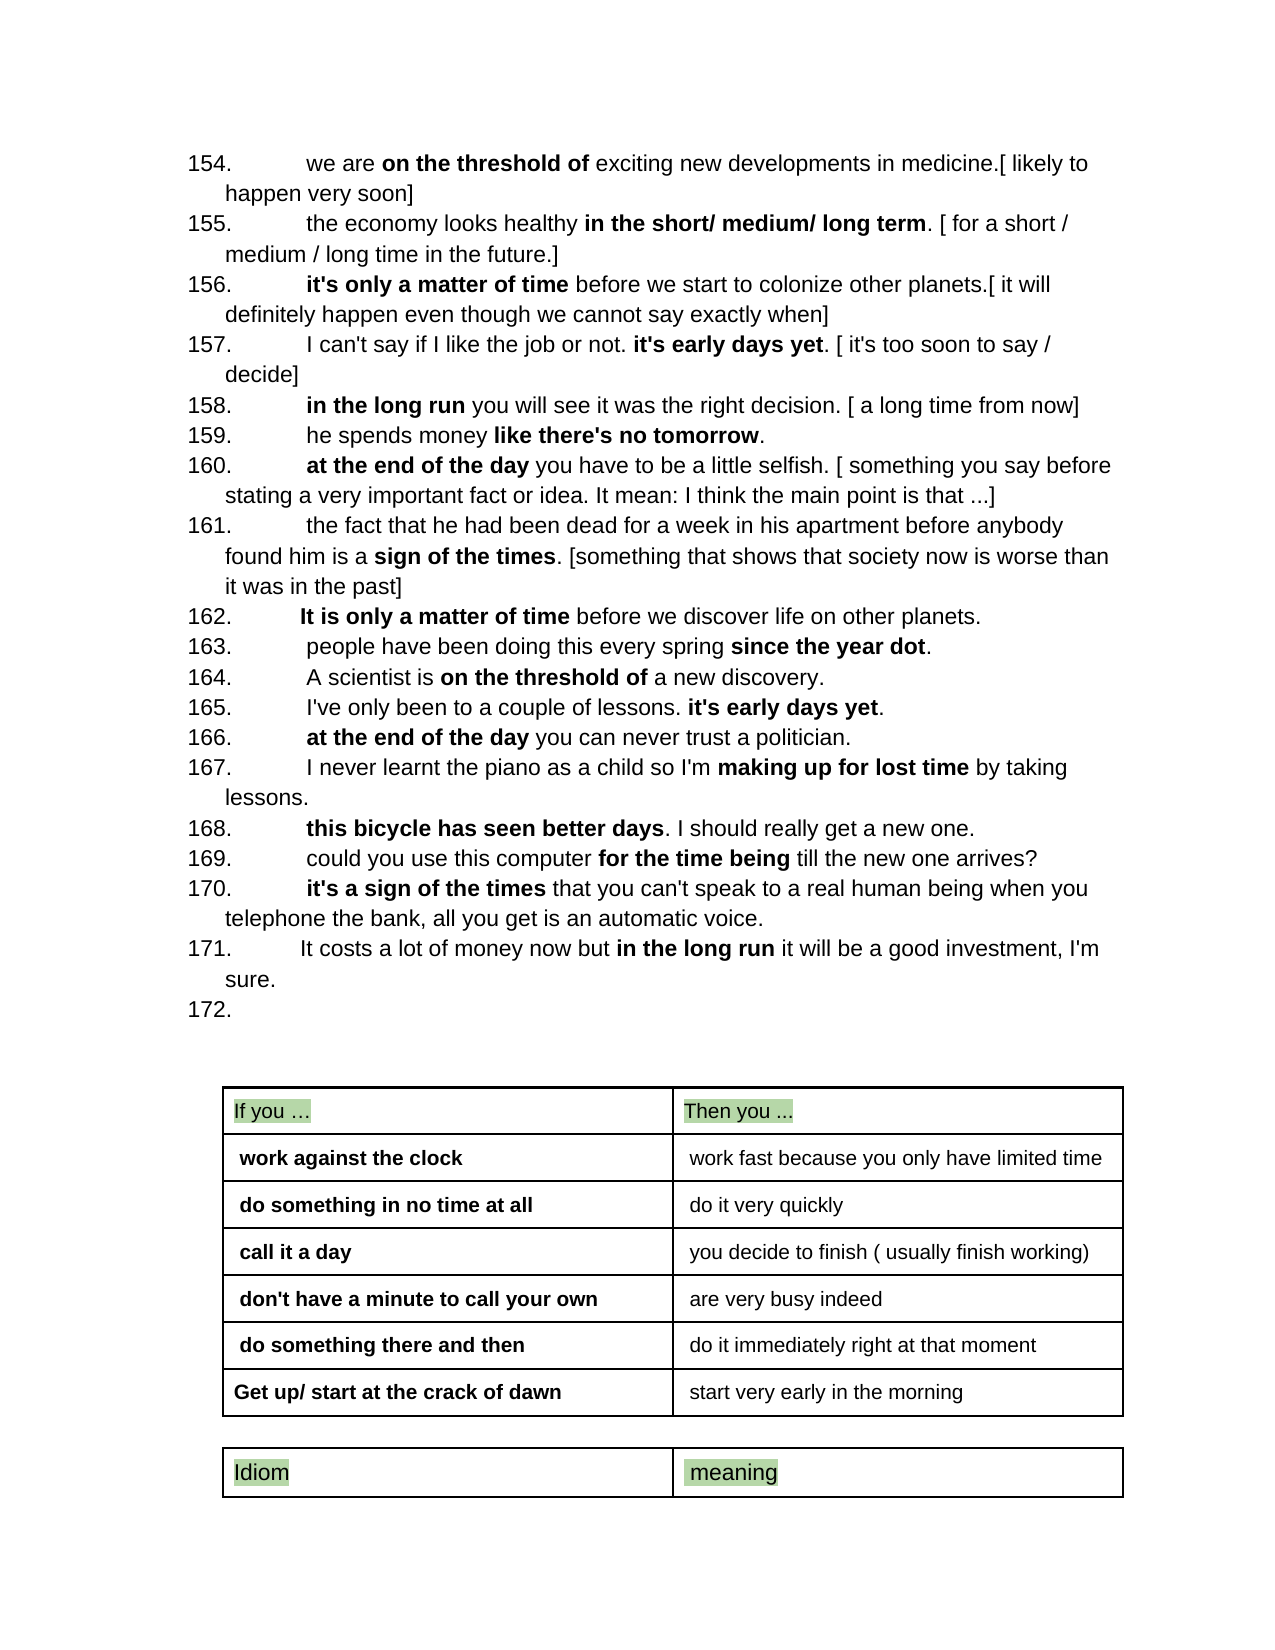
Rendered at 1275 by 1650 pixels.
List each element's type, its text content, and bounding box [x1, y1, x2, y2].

table_cell do something there and then [224, 1323, 672, 1368]
list at the end of the day you have to be a little selfish. [ something you say before stating a very important fact or idea. It mean: I think the main point is that ...] [187, 452, 1125, 509]
list It costs a lot of money now but in the long run it will be a good investment, I'm sure. [187, 935, 1125, 992]
list I can't say if I like the job or not. it's early days yet. [ it's too soon to say / decide] [187, 331, 1125, 388]
list A scientist is on the threshold of a new discovery. [187, 663, 1125, 690]
list at the end of the day you can never trust a politician. [187, 724, 1125, 750]
table_cell do it very quickly [674, 1182, 1122, 1227]
table_cell you decide to finish ( usually finish working) [674, 1229, 1122, 1274]
table_header If you … [224, 1089, 672, 1133]
list this bicycle has seen better days. I should really get a new one. [187, 814, 1125, 841]
table_cell work against the clock [224, 1135, 672, 1180]
list the economy looks healthy in the short/ medium/ long term. [ for a short / medium / long time in the future.] [187, 210, 1125, 267]
table_cell are very busy indeed [674, 1276, 1122, 1321]
list he spends money like there's no tomorrow. [187, 422, 1125, 448]
table_header Then you ... [674, 1089, 1122, 1133]
table_header meaning [674, 1449, 1122, 1496]
table_cell work fast because you only have limited time [674, 1135, 1122, 1180]
table_cell start very early in the morning [674, 1370, 1122, 1414]
list the fact that he had been dead for a week in his apartment before anybody found him is a sign of the times. [something that shows that society now is worse than it was in the past] [187, 512, 1125, 599]
table_header Idiom [224, 1449, 672, 1496]
list it's only a matter of time before we start to colonize other planets.[ it will definitely happen even though we cannot say exactly when] [187, 271, 1125, 327]
list It is only a matter of time before we discover life on other planets. [187, 603, 1125, 629]
table_cell do something in no time at all [224, 1182, 672, 1227]
list in the long run you will see it was the right decision. [ a long time from now] [187, 392, 1125, 418]
table_cell call it a day [224, 1229, 672, 1274]
list people have been doing this every spring since the year dot. [187, 633, 1125, 660]
list we are on the threshold of exciting new developments in medicine.[ likely to happen very soon] [187, 150, 1125, 207]
table_cell Get up/ start at the crack of dawn [224, 1370, 672, 1414]
list I never learnt the piano as a child so I'm making up for lost time by taking lessons. [187, 754, 1125, 811]
table_cell do it immediately right at that moment [674, 1323, 1122, 1368]
table_cell don't have a minute to call your own [224, 1276, 672, 1321]
list it's a sign of the times that you can't speak to a real human being when you telephone the bank, all you get is an automatic voice. [187, 875, 1125, 932]
list I've only been to a couple of lessons. it's early days yet. [187, 694, 1125, 720]
list could you use this computer for the time being till the new one arrives? [187, 845, 1125, 871]
